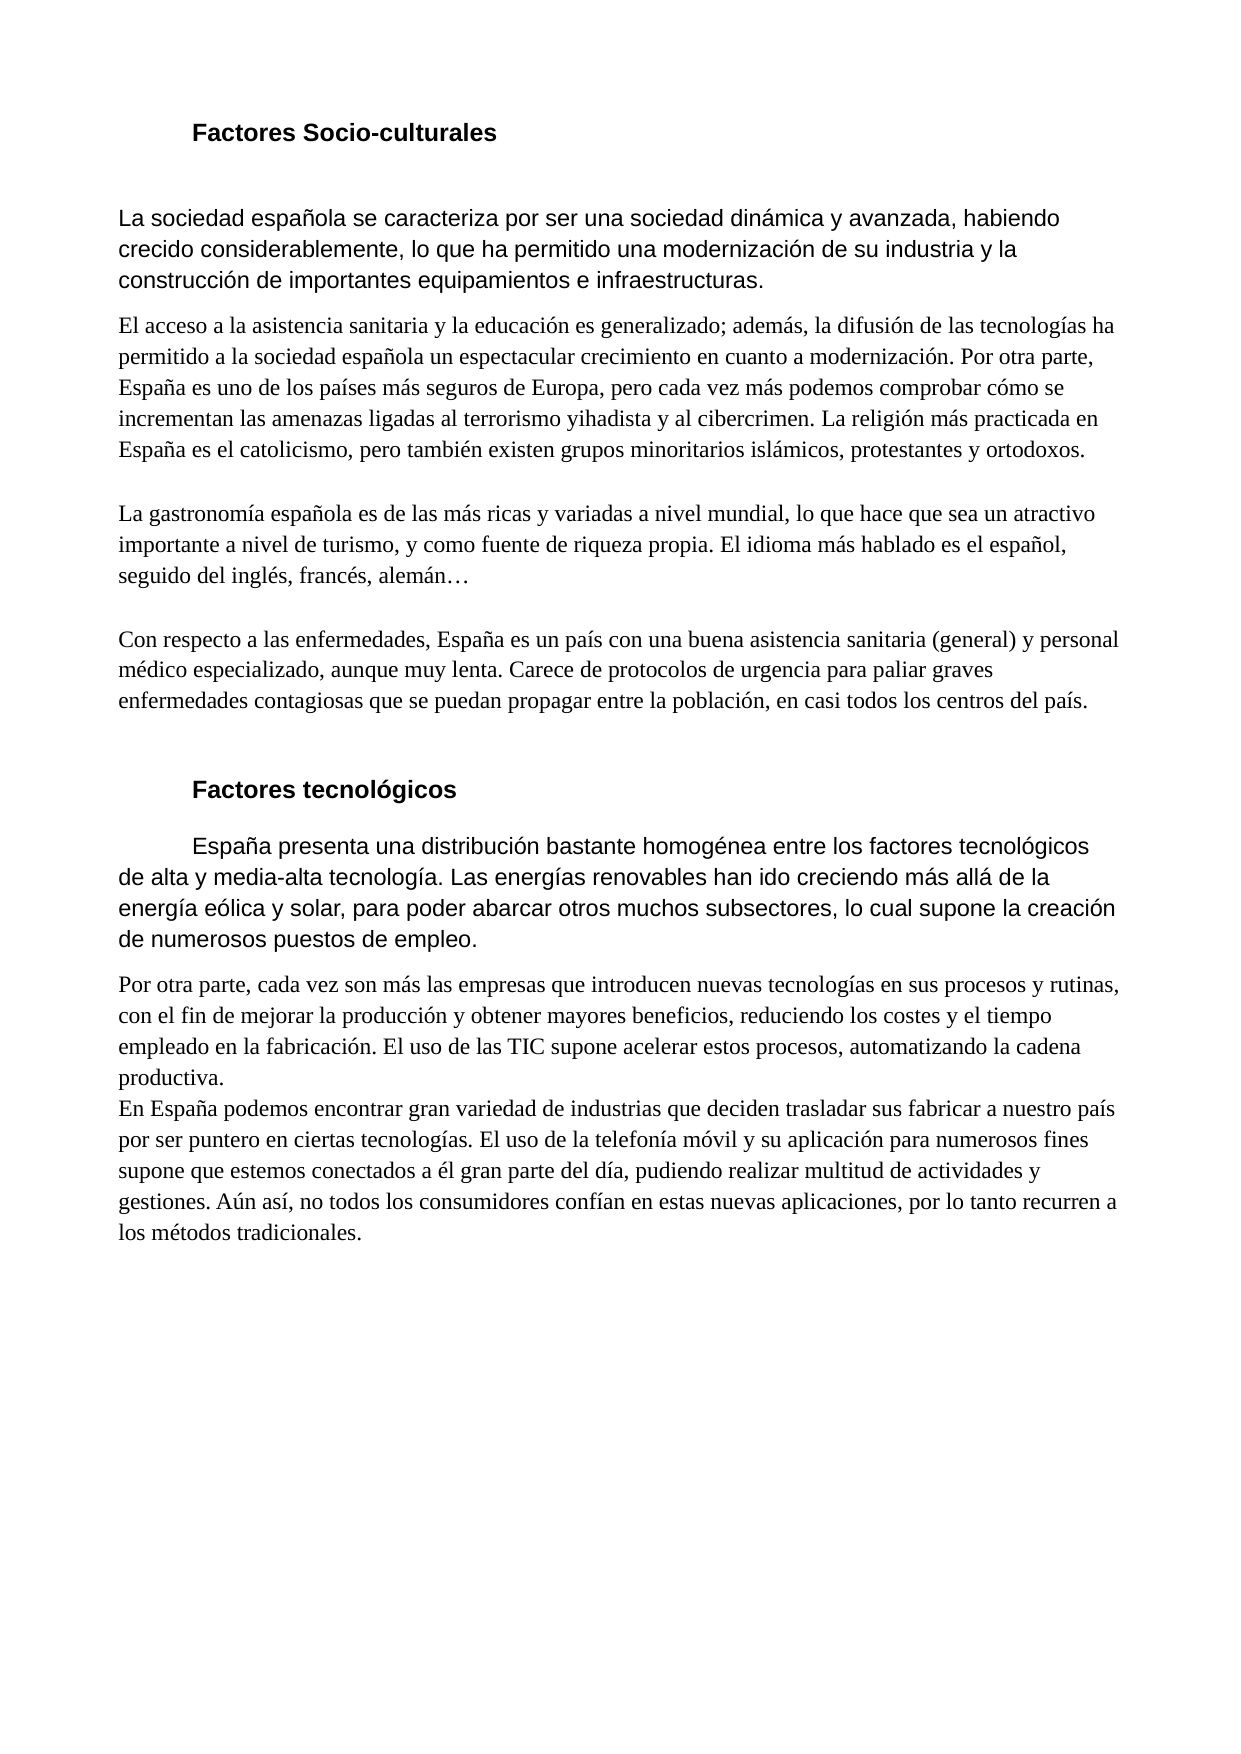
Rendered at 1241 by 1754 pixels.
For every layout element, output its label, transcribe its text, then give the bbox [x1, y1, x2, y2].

text La sociedad española se caracteriza por ser una sociedad dinámica y avanzada, habiendo crecido considerablemente, lo que ha permitido una modernización de su industria y la construcción de importantes equipamientos e infraestructuras. [118, 204, 1122, 293]
text Con respecto a las enfermedades, España es un país con una buena asistencia sanitaria (general) y personal médico especializado, aunque muy lenta. Carece de protocolos de urgencia para paliar graves enfermedades contagiosas que se puedan propagar entre la población, en casi todos los centros del país. [118, 625, 1122, 714]
text La gastronomía española es de las más ricas y variadas a nivel mundial, lo que hace que sea un atractivo importante a nivel de turismo, y como fuente de riqueza propia. El idioma más hablado es el español, seguido del inglés, francés, alemán… [118, 499, 1122, 588]
text España presenta una distribución bastante homogénea entre los factores tecnológicos de alta y media-alta tecnología. Las energías renovables han ido creciendo más allá de la energía eólica y solar, para poder abarcar otros muchos subsectores, lo cual supone la creación de numerosos puestos de empleo. [118, 833, 1122, 952]
text Factores Socio-culturales [118, 118, 1122, 147]
text Factores tecnológicos [118, 775, 1122, 804]
text En España podemos encontrar gran variedad de industrias que deciden trasladar sus fabricar a nuestro país por ser puntero en ciertas tecnologías. El uso de la telefonía móvil y su aplicación para numerosos fines supone que estemos conectados a él gran parte del día, pudiendo realizar multitud de actividades y gestiones. Aún así, no todos los consumidores confían en estas nuevas aplicaciones, por lo tanto recurren a los métodos tradicionales. [118, 1094, 1122, 1245]
text El acceso a la asistencia sanitaria y la educación es generalizado; además, la difusión de las tecnologías ha permitido a la sociedad española un espectacular crecimiento en cuanto a modernización. Por otra parte, España es uno de los países más seguros de Europa, pero cada vez más podemos comprobar cómo se incrementan las amenazas ligadas al terrorismo yihadista y al cibercrimen. La religión más practicada en España es el catolicismo, pero también existen grupos minoritarios islámicos, protestantes y ortodoxos. [118, 311, 1122, 462]
text Por otra parte, cada vez son más las empresas que introducen nuevas tecnologías en sus procesos y rutinas, con el fin de mejorar la producción y obtener mayores beneficios, reduciendo los costes y el tiempo empleado en la fabricación. El uso de las TIC supone acelerar estos procesos, automatizando la cadena productiva. [118, 971, 1122, 1091]
